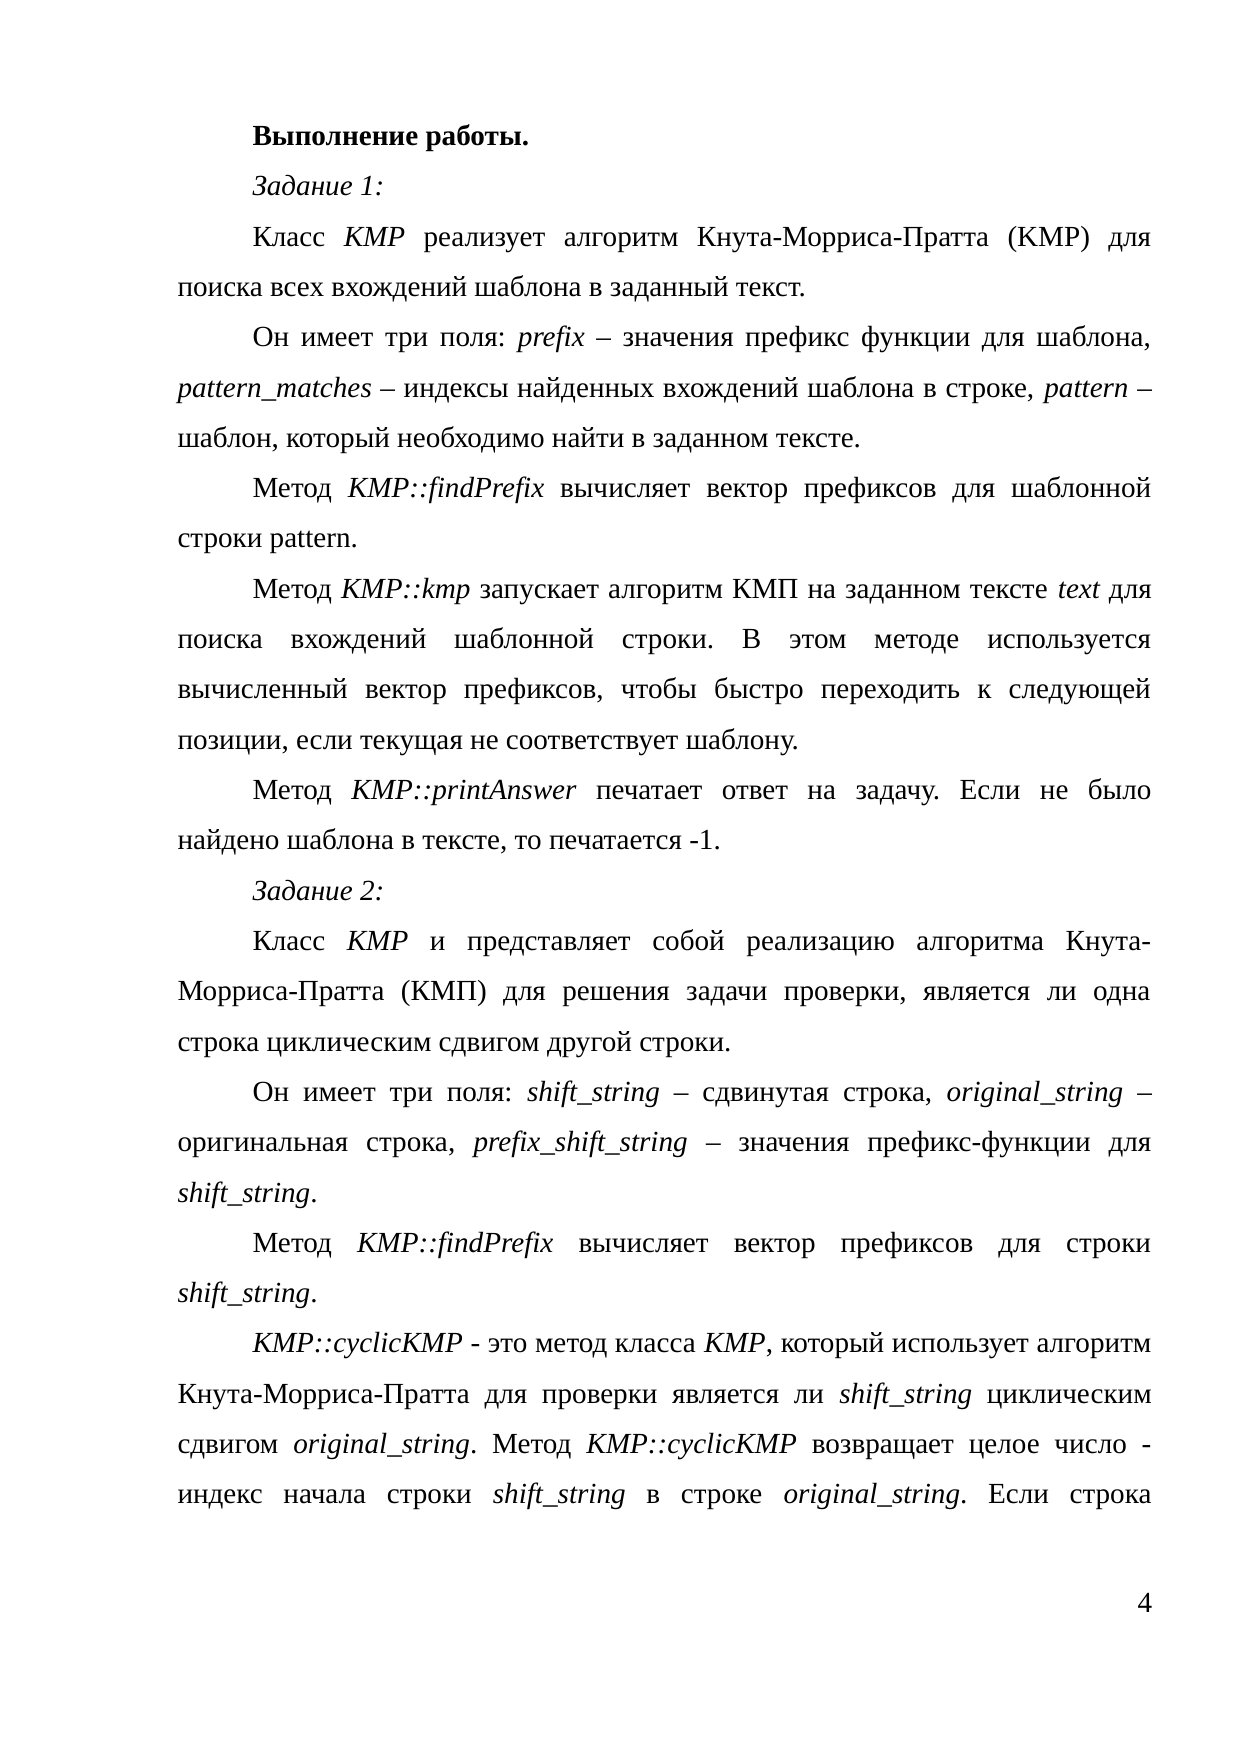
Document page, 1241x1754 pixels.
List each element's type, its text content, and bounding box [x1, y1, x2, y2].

text KMP::cyclicKMP - это метод класса KMP, который использует алгоритм Кнута-Морриса-Пратта для проверки является ли shift_string циклическим сдвигом original_string. Метод KMP::cyclicKMP возвращает целое число - индекс начала строки shift_string в строке original_string. Если строка [177, 1326, 1152, 1510]
text Метод KMP::kmp запускает алгоритм КМП на заданном тексте text для поиска вхождений шаблонной строки. В этом методе используется вычисленный вектор префиксов, чтобы быстро переходить к следующей позиции, если текущая не соответствует шаблону. [177, 571, 1152, 755]
text Класс KMP реализует алгоритм Кнута-Морриса-Пратта (KMP) для поиска всех вхождений шаблона в заданный текст. [177, 219, 1152, 303]
text Метод KMP::findPrefix вычисляет вектор префиксов для строки shift_string. [177, 1225, 1152, 1309]
text Он имеет три поля: prefix – значения префикс функции для шаблона, pattern_matches – индексы найденных вхождений шаблона в строке, pattern – шаблон, который необходимо найти в заданном тексте. [177, 319, 1152, 453]
text Метод KMP::printAnswer печатает ответ на задачу. Если не было найдено шаблона в тексте, то печатается -1. [177, 772, 1152, 856]
text Задание 1: [177, 168, 1152, 202]
text Задание 2: [177, 873, 1152, 906]
text Класс KMP и представляет собой реализацию алгоритма Кнута-Морриса-Пратта (КМП) для решения задачи проверки, является ли одна строка циклическим сдвигом другой строки. [177, 923, 1152, 1057]
text Метод KMP::findPrefix вычисляет вектор префиксов для шаблонной строки pattern. [177, 470, 1152, 554]
text Выполнение работы. [177, 118, 1152, 152]
text Он имеет три поля: shift_string – сдвинутая строка, original_string – оригинальная строка, prefix_shift_string – значения префикс-функции для shift_string. [177, 1074, 1152, 1208]
